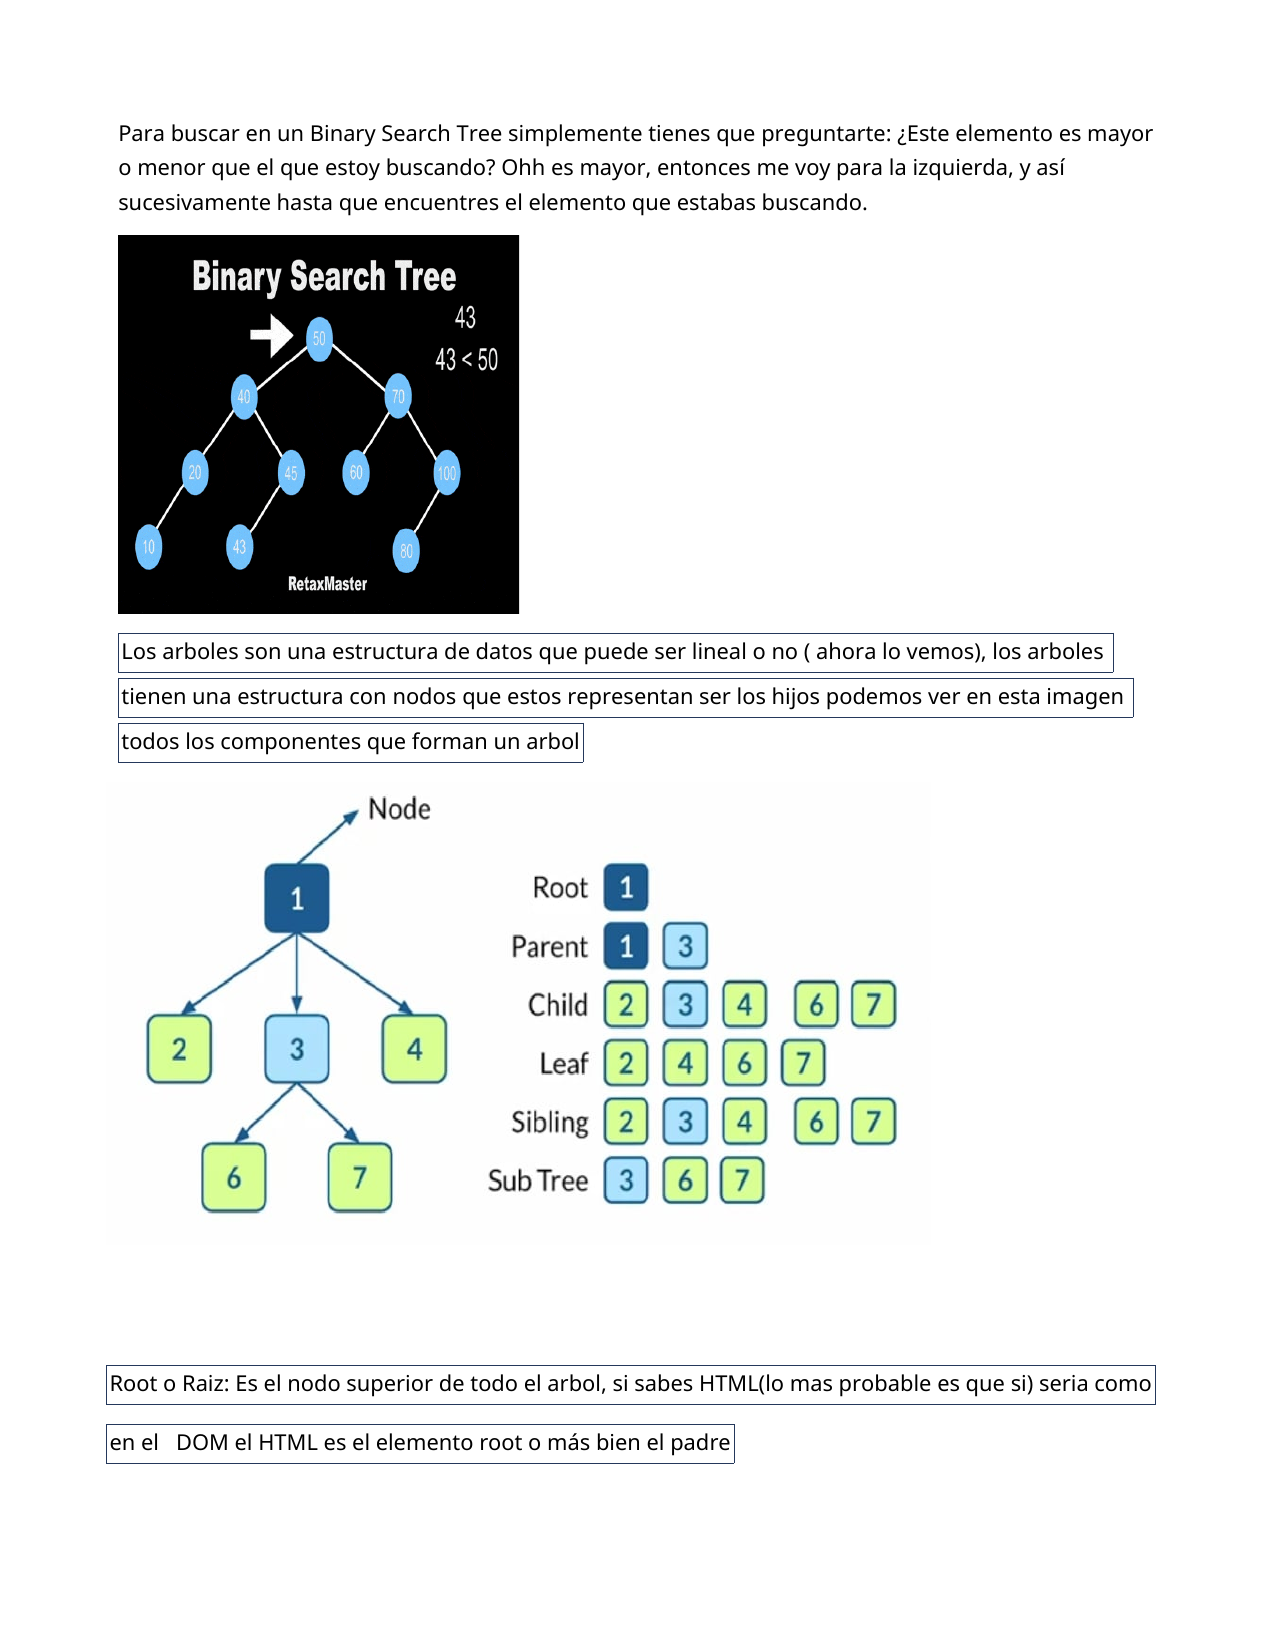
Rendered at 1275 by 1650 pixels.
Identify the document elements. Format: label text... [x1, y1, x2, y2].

text Los arboles son una estructura de datos que puede ser lineal o no ( ahora lo vemos), los arboles tienen una estructura con nodos que estos representan ser los hijos podemos ver en esta imagen todos los componentes que forman un arbol [118, 633, 1157, 762]
picture [118, 235, 520, 614]
text Para buscar en un Binary Search Tree simplemente tienes que preguntarte: ¿Este elemento es mayor o menor que el que estoy buscando? Ohh es mayor, entonces me voy para la izquierda, y así sucesivamente hasta que encuentres el elemento que estabas buscando. [118, 118, 1157, 216]
list Root o Raiz: Es el nodo superior de todo el arbol, si sabes HTML(lo mas probable es que si) seria como en el DOM el HTML es el elemento root o más bien el padre [106, 1365, 1157, 1463]
picture [106, 782, 931, 1245]
